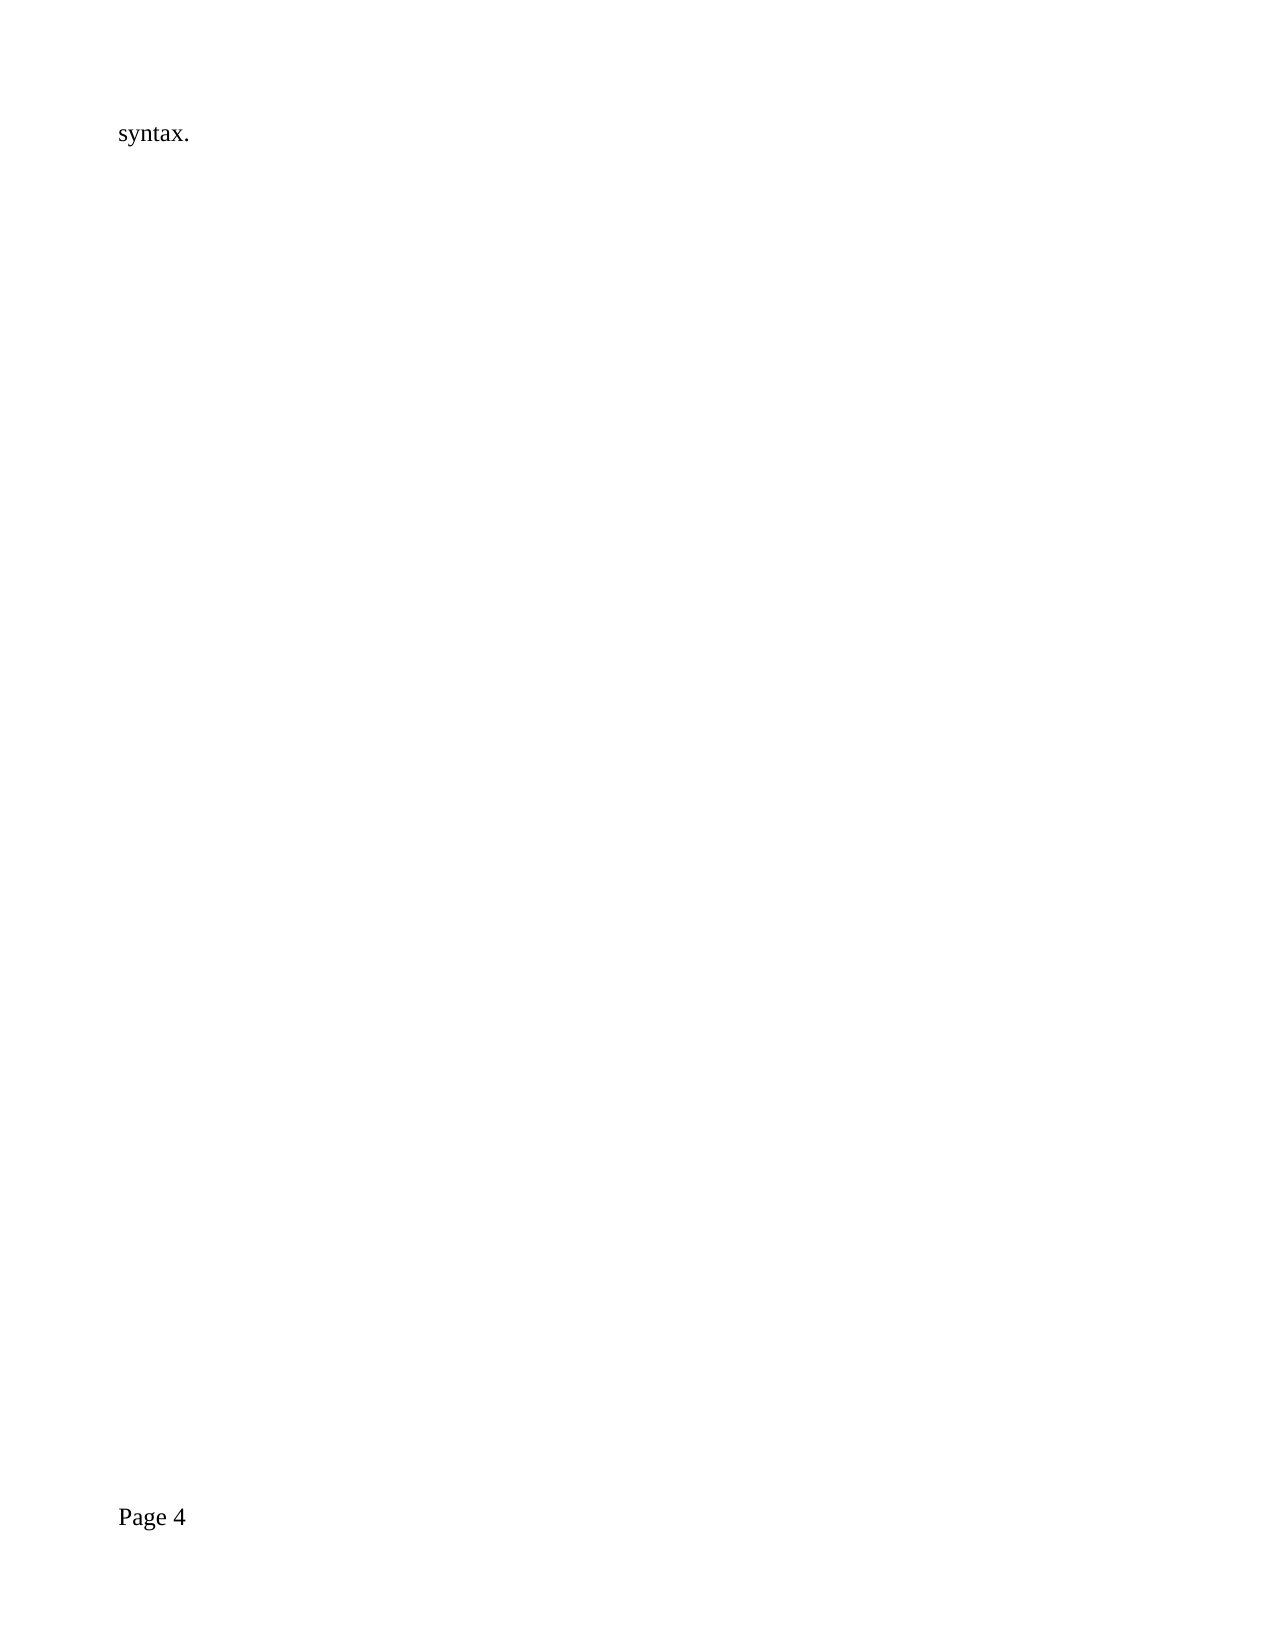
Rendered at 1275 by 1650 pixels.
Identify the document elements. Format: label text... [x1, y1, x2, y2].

text syntax. [118, 118, 1157, 147]
